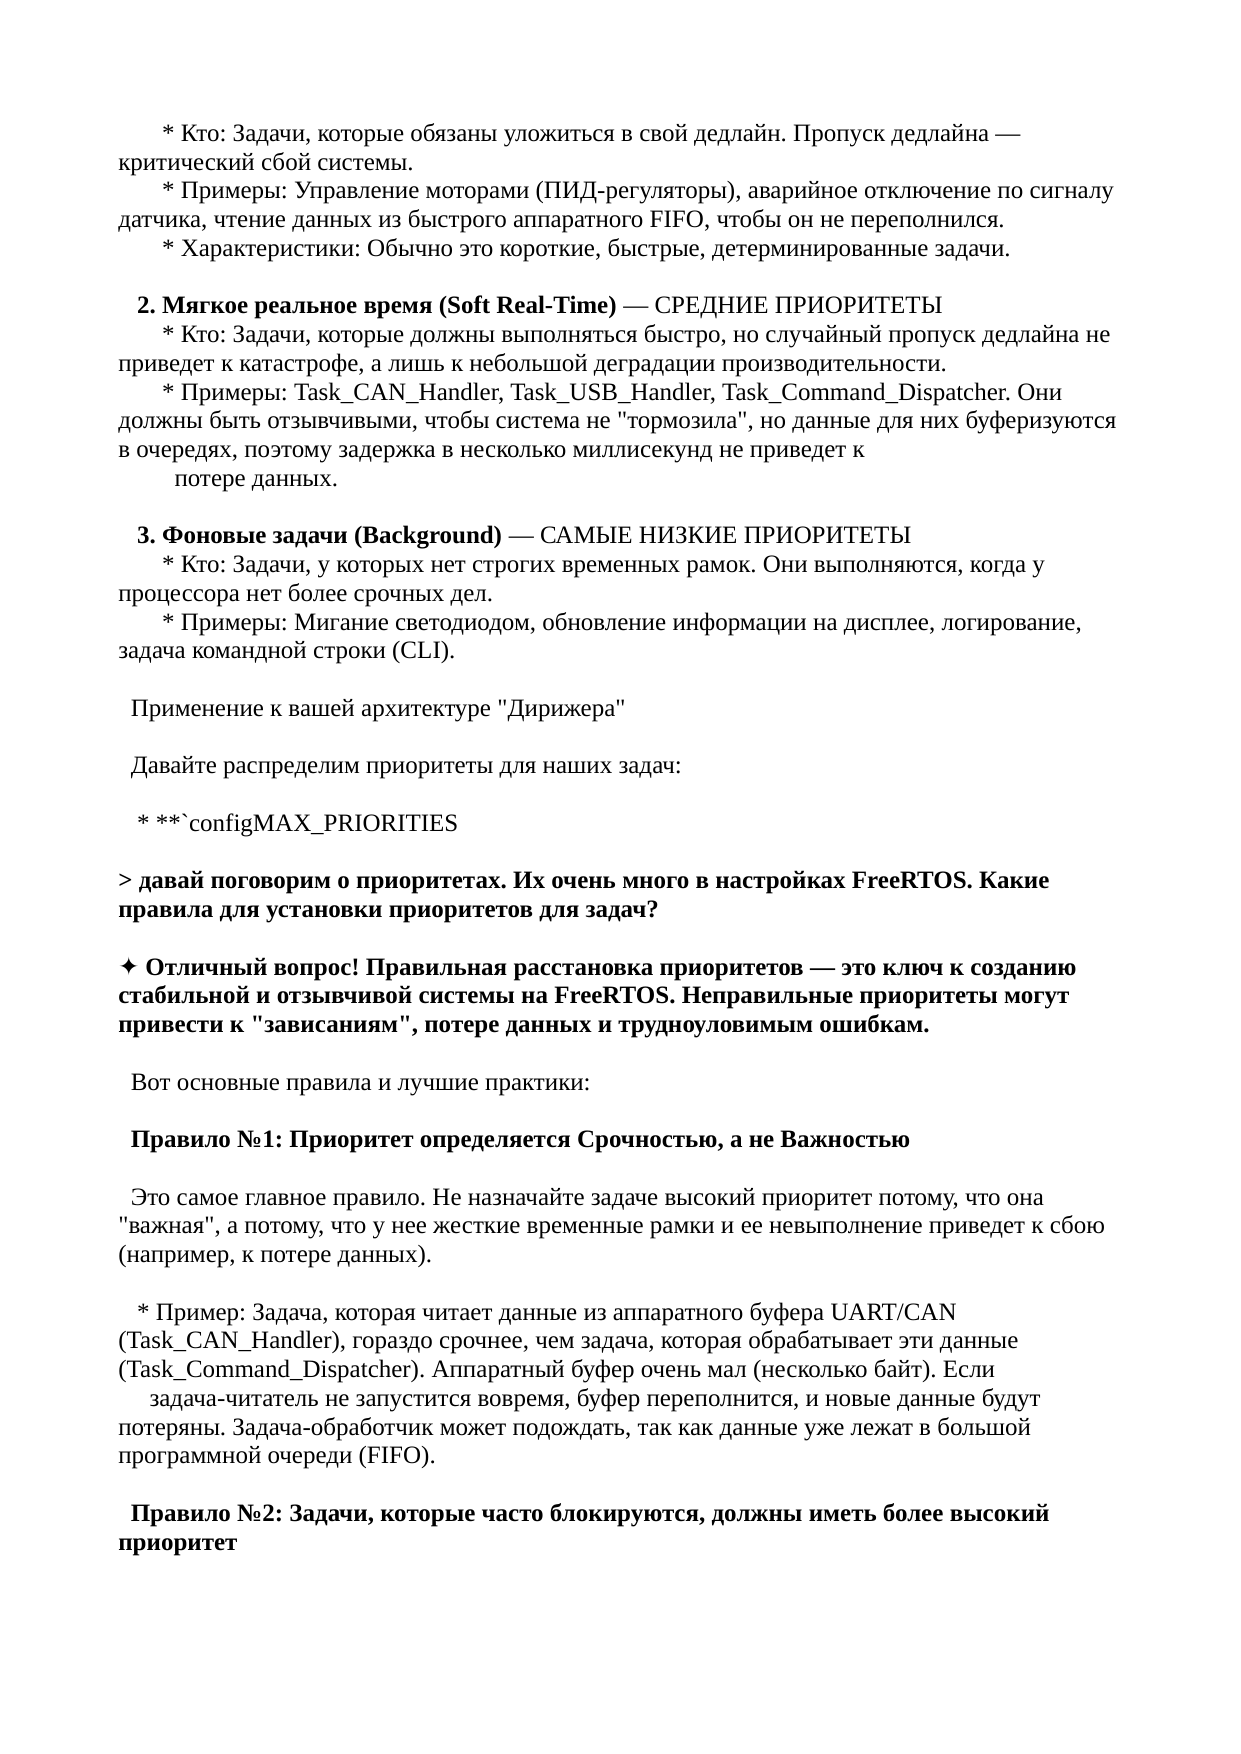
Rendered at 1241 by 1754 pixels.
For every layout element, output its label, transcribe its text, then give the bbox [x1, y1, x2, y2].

text * Характеристики: Обычно это короткие, быстрые, детерминированные задачи. [118, 233, 1122, 262]
text * Примеры: Мигание светодиодом, обновление информации на дисплее, логирование, задача командной строки (CLI). [118, 607, 1122, 664]
text Давайте распределим приоритеты для наших задач: [118, 751, 1122, 779]
text > давай поговорим о приоритетах. Их очень много в настройках FreeRTOS. Какие правила для установки приоритетов для задач? [118, 866, 1122, 923]
text * Кто: Задачи, которые должны выполняться быстро, но случайный пропуск дедлайна не приведет к катастрофе, а лишь к небольшой деградации производительности. [118, 319, 1122, 377]
text Это самое главное правило. Не назначайте задаче высокий приоритет потому, что она "важная", а потому, что у нее жесткие временные рамки и ее невыполнение приведет к сбою (например, к потере данных). [118, 1182, 1122, 1268]
text задача-читатель не запустится вовремя, буфер переполнится, и новые данные будут потеряны. Задача-обработчик может подождать, так как данные уже лежат в большой программной очереди (FIFO). [118, 1383, 1122, 1469]
text * Пример: Задача, которая читает данные из аппаратного буфера UART/CAN (Task_CAN_Handler), гораздо срочнее, чем задача, которая обрабатывает эти данные (Task_Command_Dispatcher). Аппаратный буфер очень мал (несколько байт). Если [118, 1297, 1122, 1383]
text Применение к вашей архитектуре "Дирижера" [118, 693, 1122, 722]
text Правило №1: Приоритет определяется Срочностью, а не Важностью [118, 1124, 1122, 1153]
text 3. Фоновые задачи (Background) — САМЫЕ НИЗКИЕ ПРИОРИТЕТЫ [118, 521, 1122, 549]
text * Примеры: Управление моторами (ПИД-регуляторы), аварийное отключение по сигналу датчика, чтение данных из быстрого аппаратного FIFO, чтобы он не переполнился. [118, 176, 1122, 233]
text потере данных. [118, 463, 1122, 492]
text Правило №2: Задачи, которые часто блокируются, должны иметь более высокий приоритет [118, 1498, 1122, 1556]
text * **`configMAX_PRIORITIES [118, 808, 1122, 837]
text * Кто: Задачи, которые обязаны уложиться в свой дедлайн. Пропуск дедлайна — критический сбой системы. [118, 118, 1122, 176]
text 2. Мягкое реальное время (Soft Real-Time) — СРЕДНИЕ ПРИОРИТЕТЫ [118, 291, 1122, 319]
text Вот основные правила и лучшие практики: [118, 1067, 1122, 1096]
text ✦ Отличный вопрос! Правильная расстановка приоритетов — это ключ к созданию стабильной и отзывчивой системы на FreeRTOS. Неправильные приоритеты могут привести к "зависаниям", потере данных и трудноуловимым ошибкам. [118, 952, 1122, 1038]
text * Примеры: Task_CAN_Handler, Task_USB_Handler, Task_Command_Dispatcher. Они должны быть отзывчивыми, чтобы система не "тормозила", но данные для них буферизуются в очередях, поэтому задержка в несколько миллисекунд не приведет к [118, 377, 1122, 463]
text * Кто: Задачи, у которых нет строгих временных рамок. Они выполняются, когда у процессора нет более срочных дел. [118, 549, 1122, 607]
